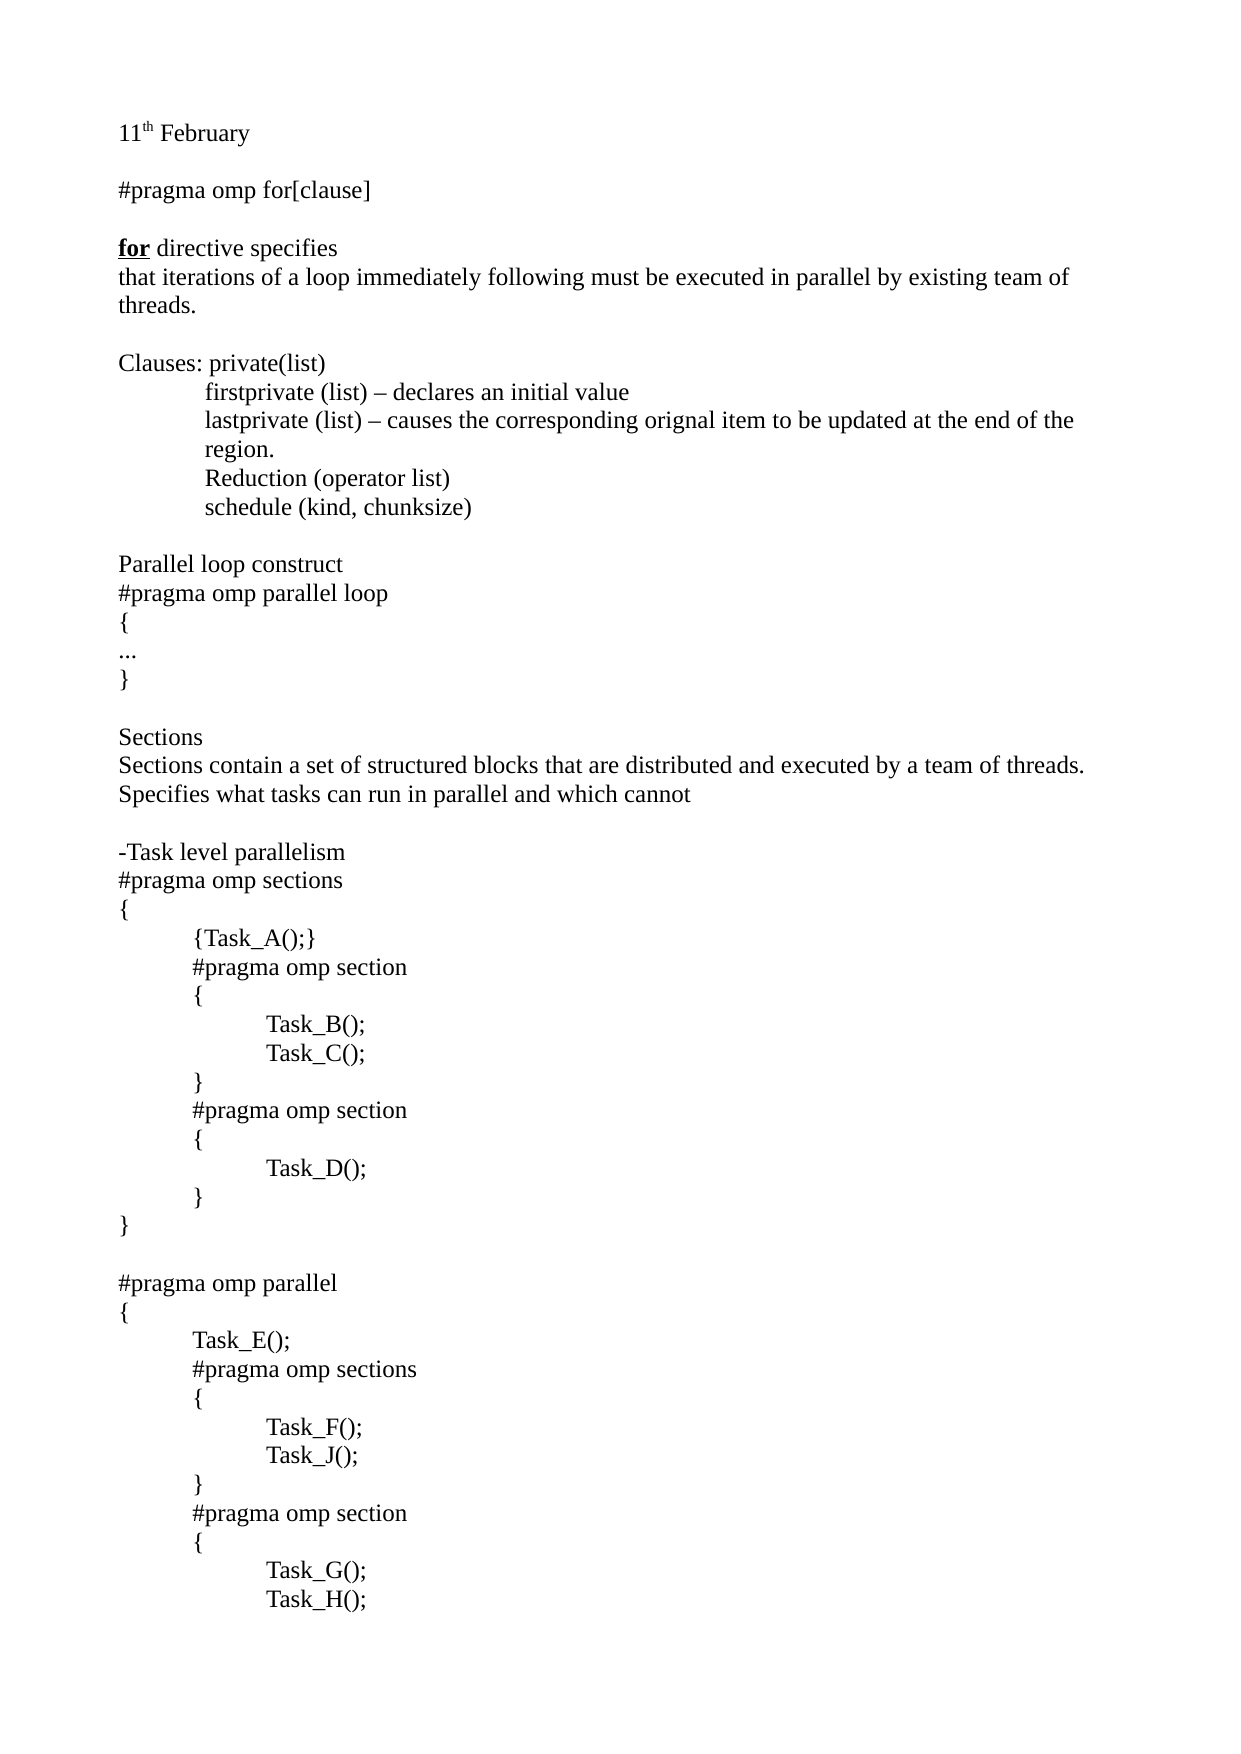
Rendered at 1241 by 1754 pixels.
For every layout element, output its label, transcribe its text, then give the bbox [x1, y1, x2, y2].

text Task_J(); [118, 1441, 1122, 1469]
text #pragma omp sections [118, 866, 1122, 894]
text Task_B(); [118, 1009, 1122, 1038]
text firstprivate (list) – declares an initial value [118, 377, 1122, 406]
text Task_F(); [118, 1412, 1122, 1441]
text Task_E(); [118, 1326, 1122, 1354]
text -Task level parallelism [118, 837, 1122, 866]
text { [118, 894, 1122, 923]
text Specifies what tasks can run in parallel and which cannot [118, 779, 1122, 808]
text Parallel loop construct [118, 549, 1122, 578]
text { [118, 1297, 1122, 1326]
text that iterations of a loop immediately following must be executed in parallel by existing team of threads. [118, 262, 1122, 319]
text } [118, 1182, 1122, 1211]
text #pragma omp parallel loop [118, 578, 1122, 607]
text { [118, 607, 1122, 636]
text { [118, 1527, 1122, 1556]
text #pragma omp section [118, 1096, 1122, 1124]
text Task_D(); [118, 1153, 1122, 1182]
text } [118, 1211, 1122, 1239]
text } [118, 1469, 1122, 1498]
text 11th February [118, 118, 1122, 147]
text for directive specifies [118, 233, 1122, 262]
text Reduction (operator list) [118, 463, 1122, 492]
text lastprivate (list) – causes the corresponding orignal item to be updated at the end of the region. [118, 406, 1122, 463]
text { [118, 1383, 1122, 1412]
text Clauses: private(list) [118, 348, 1122, 377]
text #pragma omp sections [118, 1354, 1122, 1383]
text Sections [118, 722, 1122, 751]
text #pragma omp parallel [118, 1268, 1122, 1297]
text ... [118, 636, 1122, 664]
text Task_C(); [118, 1038, 1122, 1067]
text Sections contain a set of structured blocks that are distributed and executed by a team of threads. [118, 751, 1122, 779]
text { [118, 1124, 1122, 1153]
text Task_G(); [118, 1556, 1122, 1584]
text { [118, 981, 1122, 1009]
text #pragma omp for[clause] [118, 176, 1122, 204]
text Task_H(); [118, 1584, 1122, 1613]
text schedule (kind, chunksize) [118, 492, 1122, 521]
text } [118, 1067, 1122, 1096]
text {Task_A();} [118, 923, 1122, 952]
text #pragma omp section [118, 952, 1122, 981]
text } [118, 664, 1122, 693]
text #pragma omp section [118, 1498, 1122, 1527]
